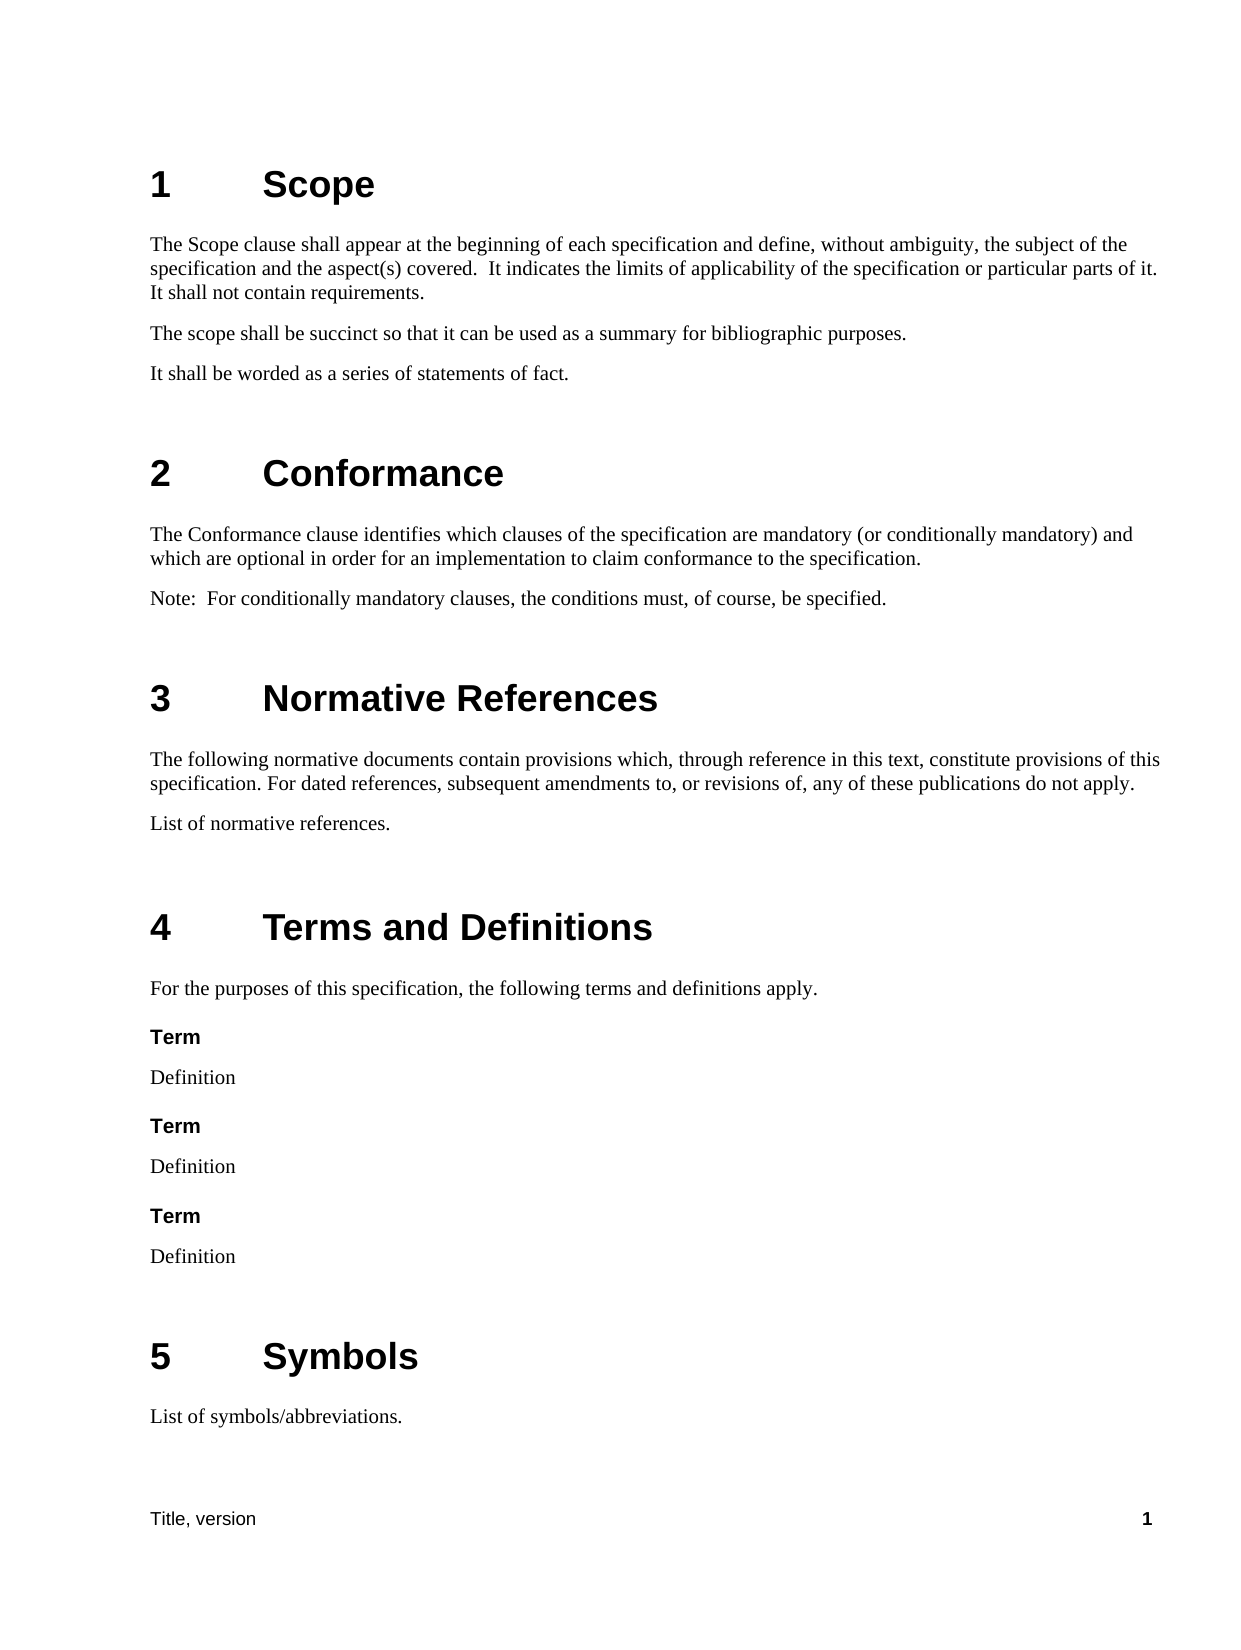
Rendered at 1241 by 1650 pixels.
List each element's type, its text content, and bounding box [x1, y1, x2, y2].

text Definition [150, 1154, 1166, 1178]
subtitle Scope [150, 162, 1166, 205]
text The Scope clause shall appear at the beginning of each specification and define, without ambiguity, the subject of the specification and the aspect(s) covered. It indicates the limits of applicability of the specification or particular parts of it. It shall not contain requirements. [150, 232, 1166, 304]
subtitle Terms and Definitions [150, 905, 1166, 948]
text Definition [150, 1244, 1166, 1268]
text Note: For conditionally mandatory clauses, the conditions must, of course, be specified. [150, 586, 1166, 610]
text For the purposes of this specification, the following terms and definitions apply. [150, 976, 1166, 999]
text Term [150, 1203, 1166, 1227]
text The Conformance clause identifies which clauses of the specification are mandatory (or conditionally mandatory) and which are optional in order for an implementation to claim conformance to the specification. [150, 522, 1166, 570]
text Term [150, 1024, 1166, 1048]
text List of symbols/abbreviations. [150, 1404, 1166, 1428]
text It shall be worded as a series of statements of fact. [150, 361, 1166, 385]
text Term [150, 1114, 1166, 1138]
subtitle Symbols [150, 1334, 1166, 1377]
subtitle Conformance [150, 451, 1166, 494]
text Definition [150, 1065, 1166, 1089]
text The scope shall be succinct so that it can be used as a summary for bibliographic purposes. [150, 321, 1166, 345]
text List of normative references. [150, 811, 1166, 835]
subtitle Normative References [150, 676, 1166, 719]
text The following normative documents contain provisions which, through reference in this text, constitute provisions of this specification. For dated references, subsequent amendments to, or revisions of, any of these publications do not apply. [150, 747, 1166, 795]
